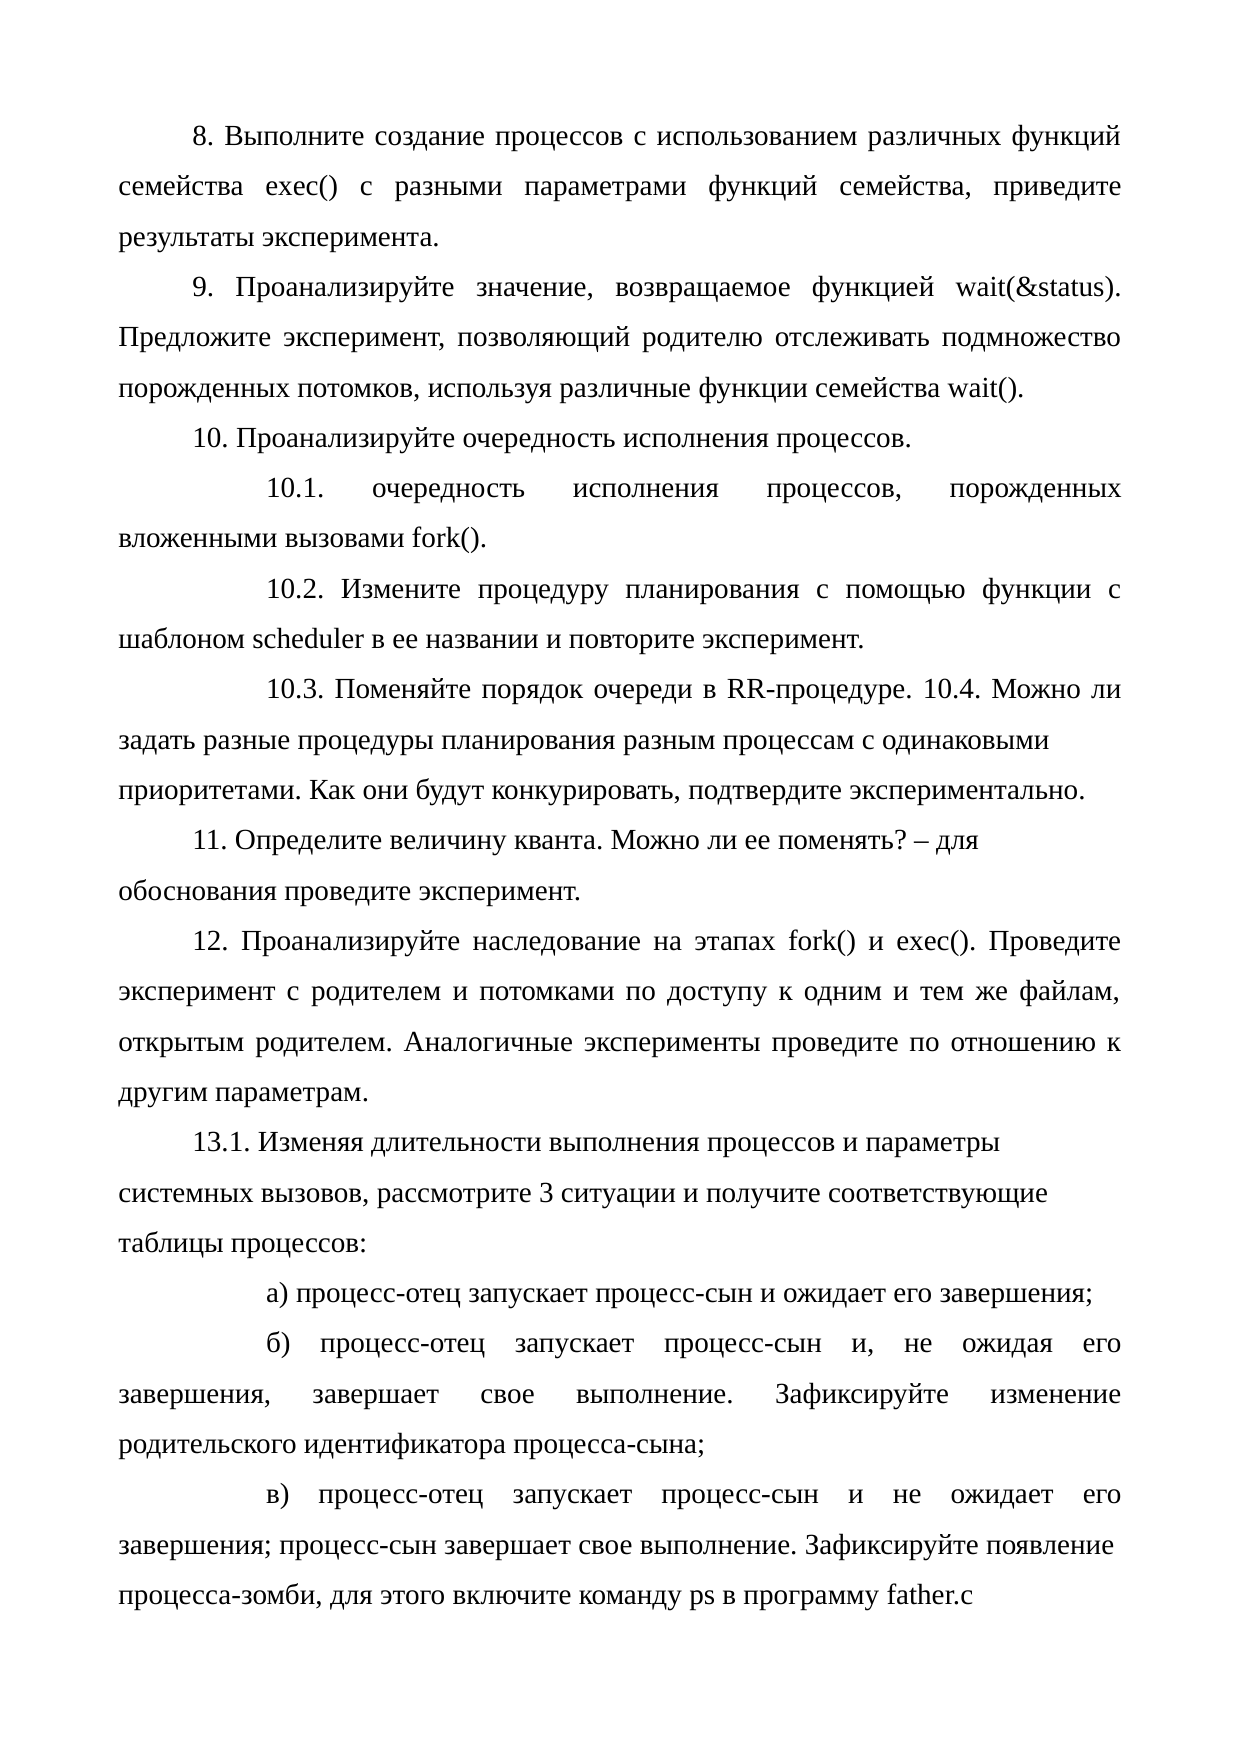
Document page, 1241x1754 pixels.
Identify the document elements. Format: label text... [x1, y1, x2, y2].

text а) процесс-отец запускает процесс-сын и ожидает его завершения; [118, 1275, 1122, 1309]
text системных вызовов, рассмотрите 3 ситуации и получите соответствующие [118, 1175, 1122, 1208]
text 8. Выполните создание процессов с использованием различных функций семейства exec() с разными параметрами функций семейства, приведите результаты эксперимента. [118, 118, 1122, 252]
text 12. Проанализируйте наследование на этапах fork() и exec(). Проведите эксперимент с родителем и потомками по доступу к одним и тем же файлам, открытым родителем. Аналогичные эксперименты проведите по отношению к другим параметрам. [118, 923, 1122, 1108]
text в) процесс-отец запускает процесс-сын и не ожидает его завершения; процесс-сын завершает свое выполнение. Зафиксируйте появление [118, 1477, 1122, 1560]
text 10.2. Измените процедуру планирования с помощью функции с шаблоном scheduler в ее названии и повторите эксперимент. [118, 571, 1122, 655]
text 13.1. Изменяя длительности выполнения процессов и параметры [118, 1124, 1122, 1158]
text 10. Проанализируйте очередность исполнения процессов. [118, 420, 1122, 453]
text обоснования проведите эксперимент. [118, 873, 1122, 906]
text 10.1. очередность исполнения процессов, порожденных вложенными вызовами fork(). [118, 470, 1122, 554]
text б) процесс-отец запускает процесс-сын и, не ожидая его завершения, завершает свое выполнение. Зафиксируйте изменение родительского идентификатора процесса-сына; [118, 1326, 1122, 1460]
text процесса-зомби, для этого включите команду ps в программу father.c [118, 1577, 1122, 1611]
text 11. Определите величину кванта. Можно ли ее поменять? – для [118, 822, 1122, 856]
text таблицы процессов: [118, 1225, 1122, 1258]
text приоритетами. Как они будут конкурировать, подтвердите экспериментально. [118, 772, 1122, 806]
text 9. Проанализируйте значение, возвращаемое функцией wait(&status). Предложите эксперимент, позволяющий родителю отслеживать подмножество порожденных потомков, используя различные функции семейства wait(). [118, 269, 1122, 403]
text 10.3. Поменяйте порядок очереди в RR-процедуре. 10.4. Можно ли задать разные процедуры планирования разным процессам с одинаковыми [118, 672, 1122, 755]
